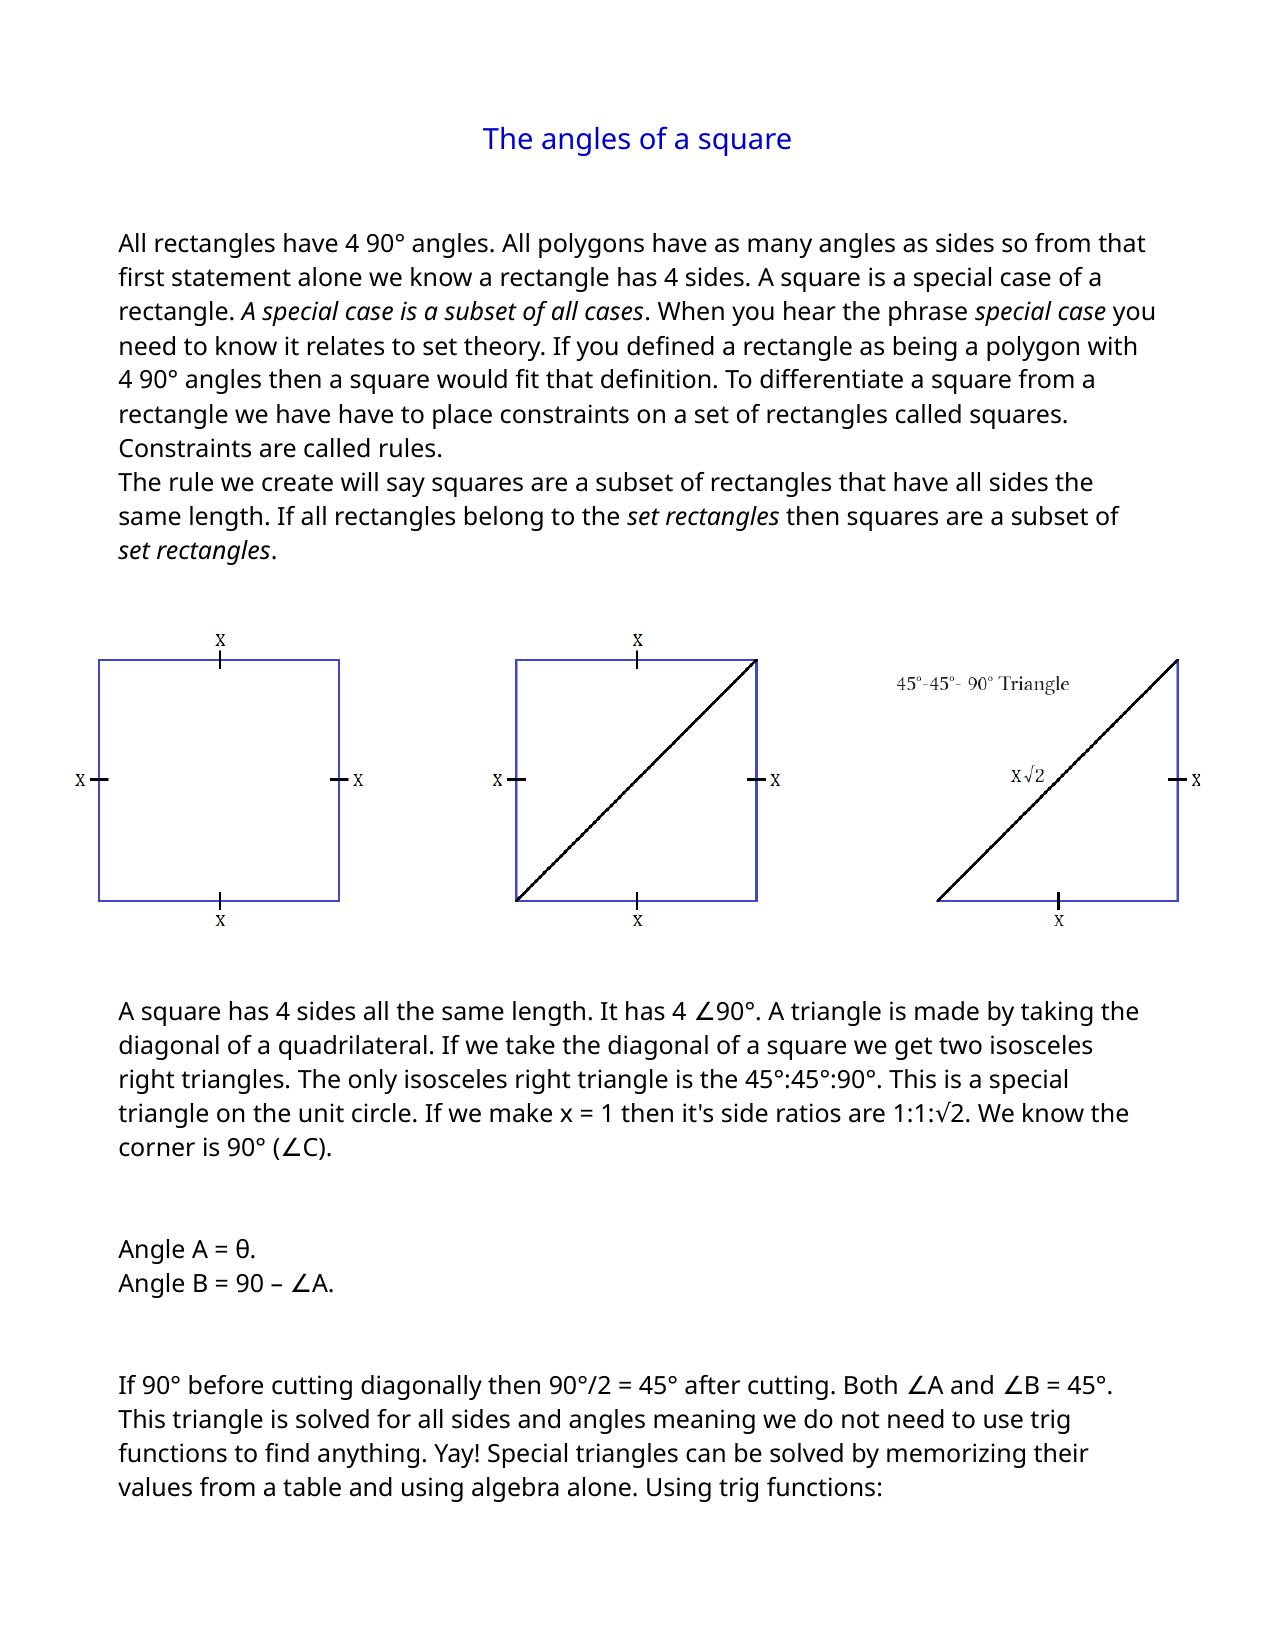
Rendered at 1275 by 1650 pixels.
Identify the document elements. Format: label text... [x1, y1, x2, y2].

text The angles of a square [118, 118, 1157, 158]
text If 90° before cutting diagonally then 90°/2 = 45° after cutting. Both ∠A and ∠B = 45°. This triangle is solved for all sides and angles meaning we do not need to use trig functions to find anything. Yay! Special triangles can be solved by memorizing their values from a table and using algebra alone. Using trig functions: [118, 1368, 1157, 1504]
text The rule we create will say squares are a subset of rectangles that have all sides the same length. If all rectangles belong to the set rectangles then squares are a subset of set rectangles. [118, 464, 1157, 567]
text Angle A = θ. [118, 1232, 1157, 1266]
text A square has 4 sides all the same length. It has 4 ∠90°. A triangle is made by taking the diagonal of a quadrilateral. If we take the diagonal of a square we get two isosceles right triangles. The only isosceles right triangle is the 45°:45°:90°. This is a special triangle on the unit circle. If we make x = 1 then it's side ratios are 1:1:√2. We know the corner is 90° (∠C). [118, 993, 1157, 1163]
text Angle B = 90 – ∠A. [118, 1266, 1157, 1300]
text All rectangles have 4 90° angles. All polygons have as many angles as sides so from that first statement alone we know a rectangle has 4 sides. A square is a special case of a rectangle. A special case is a subset of all cases. When you hear the phrase special case you need to know it relates to set theory. If you defined a rectangle as being a polygon with 4 90° angles then a square would fit that definition. To differentiate a square from a rectangle we have have to place constraints on a set of rectangles called squares. Constraints are called rules. [118, 226, 1157, 464]
picture [75, 634, 1200, 926]
